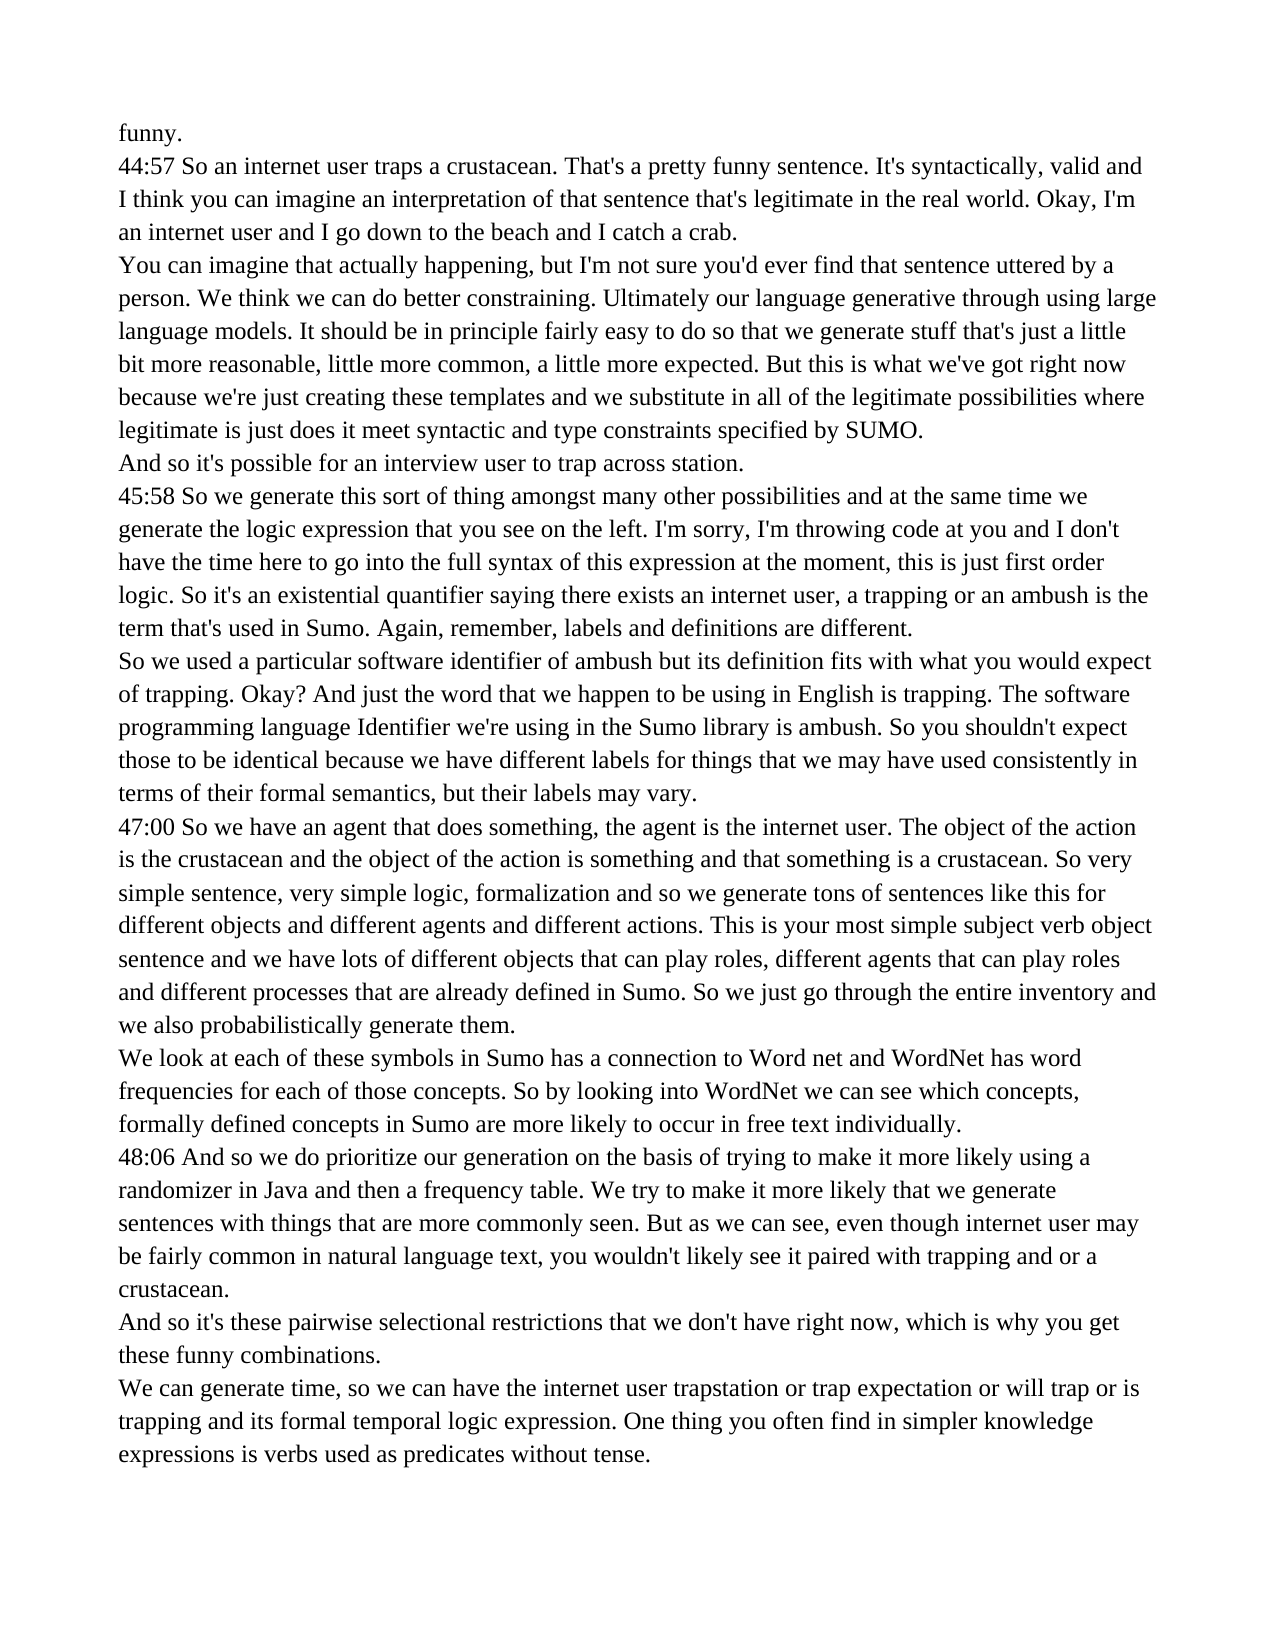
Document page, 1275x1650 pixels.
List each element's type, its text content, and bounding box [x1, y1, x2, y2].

text 44:57 So an internet user traps a crustacean. That's a pretty funny sentence. It's syntactically, valid and I think you can imagine an interpretation of that sentence that's legitimate in the real world. Okay, I'm an internet user and I go down to the beach and I catch a crab. [118, 151, 1157, 246]
text 45:58 So we generate this sort of thing amongst many other possibilities and at the same time we generate the logic expression that you see on the left. I'm sorry, I'm throwing code at you and I don't have the time here to go into the full syntax of this expression at the moment, this is just first order logic. So it's an existential quantifier saying there exists an internet user, a trapping or an ambush is the term that's used in Sumo. Again, remember, labels and definitions are different. [118, 481, 1157, 642]
text And so it's these pairwise selectional restrictions that we don't have right now, which is why you get these funny combinations. [118, 1307, 1157, 1369]
text 47:00 So we have an agent that does something, the agent is the internet user. The object of the action is the crustacean and the object of the action is something and that something is a crustacean. So very simple sentence, very simple logic, formalization and so we generate tons of sentences like this for different objects and different agents and different actions. This is your most simple subject verb object sentence and we have lots of different objects that can play roles, different agents that can play roles and different processes that are already defined in Sumo. So we just go through the entire inventory and we also probabilistically generate them. [118, 812, 1157, 1038]
text You can imagine that actually happening, but I'm not sure you'd ever find that sentence uttered by a person. We think we can do better constraining. Ultimately our language generative through using large language models. It should be in principle fairly easy to do so that we generate stuff that's just a little bit more reasonable, little more common, a little more expected. But this is what we've got right now because we're just creating these templates and we substitute in all of the legitimate possibilities where legitimate is just does it meet syntactic and type constraints specified by SUMO. [118, 250, 1157, 444]
text funny. [118, 118, 1157, 147]
text So we used a particular software identifier of ambush but its definition fits with what you would expect of trapping. Okay? And just the word that we happen to be using in English is trapping. The software programming language Identifier we're using in the Sumo library is ambush. So you shouldn't expect those to be identical because we have different labels for things that we may have used consistently in terms of their formal semantics, but their labels may vary. [118, 646, 1157, 807]
text And so it's possible for an interview user to trap across station. [118, 448, 1157, 477]
text 48:06 And so we do prioritize our generation on the basis of trying to make it more likely using a randomizer in Java and then a frequency table. We try to make it more likely that we generate sentences with things that are more commonly seen. But as we can see, even though internet user may be fairly common in natural language text, you wouldn't likely see it paired with trapping and or a crustacean. [118, 1142, 1157, 1303]
text We look at each of these symbols in Sumo has a connection to Word net and WordNet has word frequencies for each of those concepts. So by looking into WordNet we can see which concepts, formally defined concepts in Sumo are more likely to occur in free text individually. [118, 1043, 1157, 1137]
text We can generate time, so we can have the internet user trapstation or trap expectation or will trap or is trapping and its formal temporal logic expression. One thing you often find in simpler knowledge expressions is verbs used as predicates without tense. [118, 1373, 1157, 1468]
